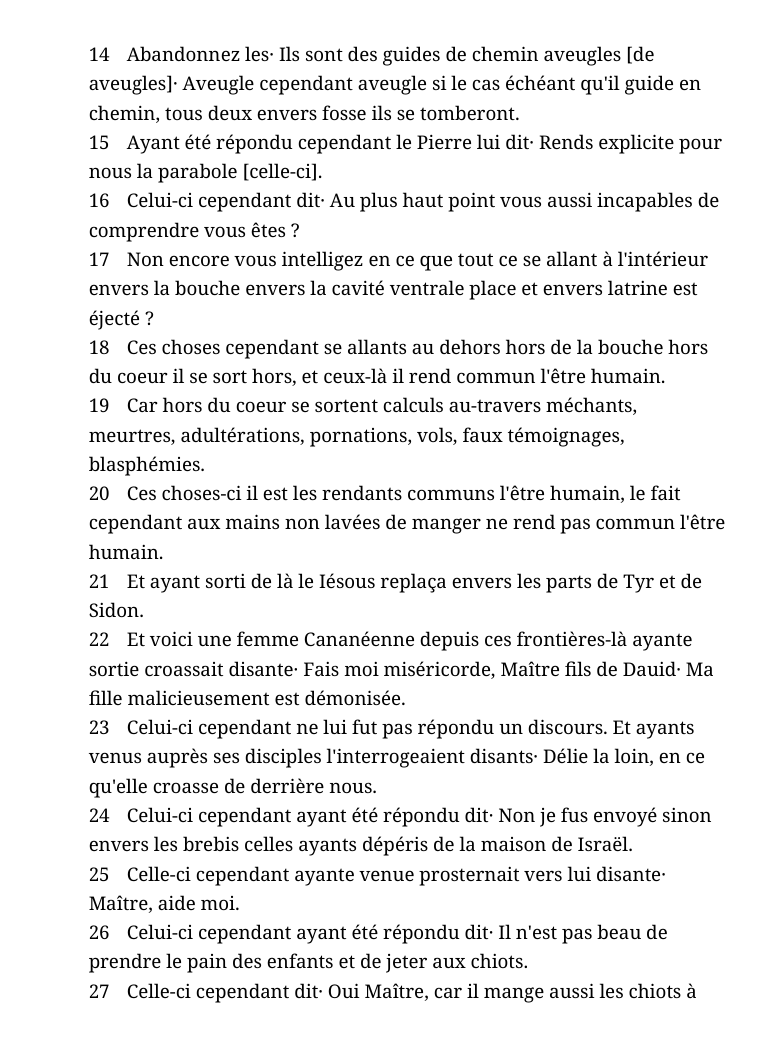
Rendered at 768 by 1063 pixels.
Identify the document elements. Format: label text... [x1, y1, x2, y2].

text 14 Abandonnez les· Ils sont des guides de chemin aveugles [de aveugles]· Aveugle cependant aveugle si le cas échéant qu'il guide en chemin, tous deux envers fosse ils se tomberont. 15 Ayant été répondu cependant le Pierre lui dit· Rends explicite pour nous la parabole [celle-ci]. 16 Celui-ci cependant dit· Au plus haut point vous aussi incapables de comprendre vous êtes ? 17 Non encore vous intelligez en ce que tout ce se allant à l'intérieur envers la bouche envers la cavité ventrale place et envers latrine est éjecté ? 18 Ces choses cependant se allants au dehors hors de la bouche hors du coeur il se sort hors, et ceux-là il rend commun l'être humain. 19 Car hors du coeur se sortent calculs au-travers méchants, meurtres, adultérations, pornations, vols, faux témoignages, blasphémies. 20 Ces choses-ci il est les rendants communs l'être humain, le fait cependant aux mains non lavées de manger ne rend pas commun l'être humain. 21 Et ayant sorti de là le Iésous replaça envers les parts de Tyr et de Sidon. 22 Et voici une femme Cananéenne depuis ces frontières-là ayante sortie croassait disante· Fais moi miséricorde, Maître fils de Dauid· Ma fille malicieusement est démonisée. 23 Celui-ci cependant ne lui fut pas répondu un discours. Et ayants venus auprès ses disciples l'interrogeaient disants· Délie la loin, en ce qu'elle croasse de derrière nous. 24 Celui-ci cependant ayant été répondu dit· Non je fus envoyé sinon envers les brebis celles ayants dépéris de la maison de Israël. 25 Celle-ci cependant ayante venue prosternait vers lui disante· Maître, aide moi. 26 Celui-ci cependant ayant été répondu dit· Il n'est pas beau de prendre le pain des enfants et de jeter aux chiots. 27 Celle-ci cependant dit· Oui Maître, car il mange aussi les chiots à [88, 41, 726, 1003]
